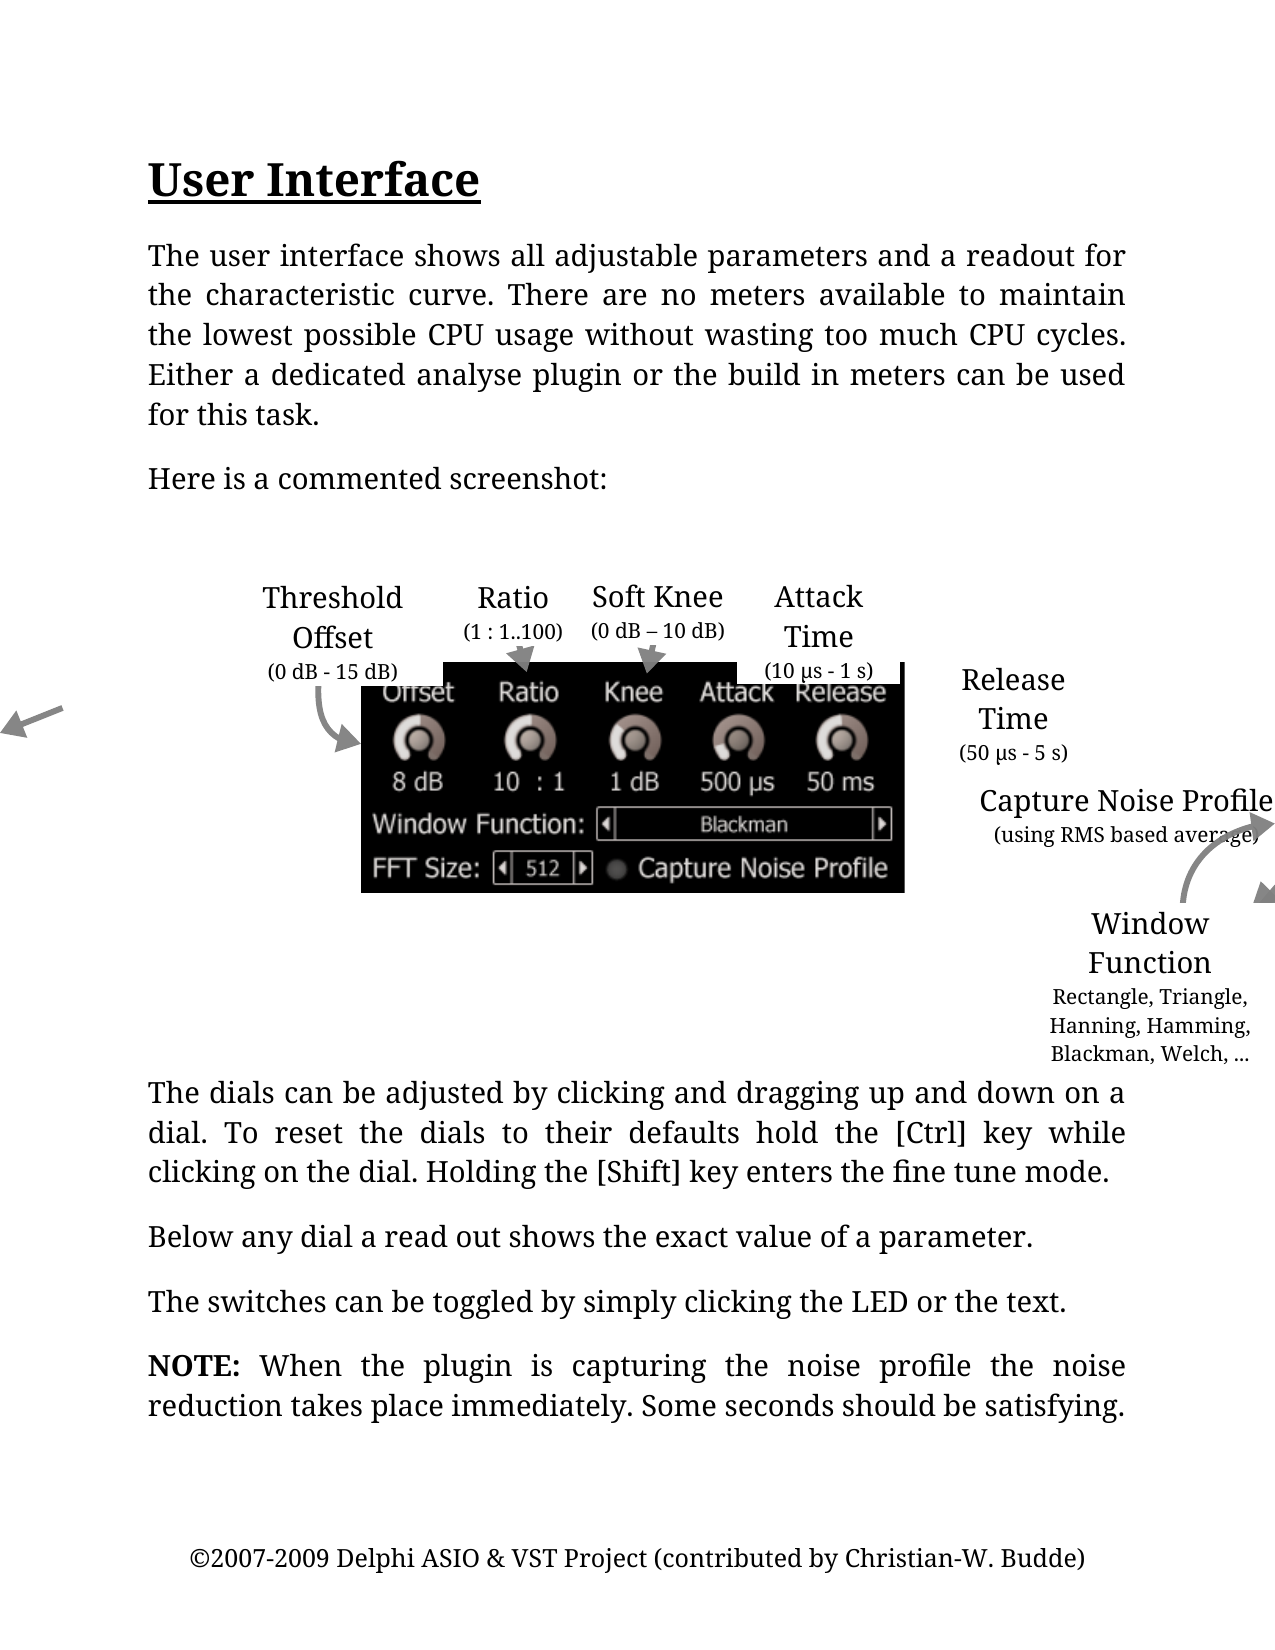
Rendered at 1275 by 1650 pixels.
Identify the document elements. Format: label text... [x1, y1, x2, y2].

text Capture Noise Profile (using RMS based average) [978, 781, 1275, 849]
text The dials can be adjusted by clicking and dragging up and down on a dial. To reset the dials to their defaults hold the [Ctrl] key while clicking on the dial. Holding the [Shift] key enters the fine tune mode. [148, 1072, 1127, 1191]
text Ratio (1 : 1..100) [451, 578, 575, 646]
text Window Function Rectangle, Triangle, Hanning, Hamming, Blackman, Welch, ... [1025, 903, 1275, 1068]
picture [361, 662, 905, 893]
text Here is a commented screenshot: [148, 458, 1127, 498]
subtitle User Interface [148, 148, 1127, 210]
text Soft Knee (0 dB – 10 dB) [584, 577, 731, 645]
text The switches can be toggled by simply clicking the LED or the text. [148, 1281, 1127, 1321]
text Release Time (50 µs - 5 s) [925, 659, 1102, 767]
text Below any dial a read out shows the exact value of a parameter. [148, 1216, 1127, 1256]
text The user interface shows all adjustable parameters and a readout for the characteristic curve. There are no meters available to maintain the lowest possible CPU usage without wasting too much CPU cycles. Either a dedicated analyse plugin or the build in meters can be used for this task. [148, 235, 1127, 433]
text Attack Time (10 µs - 1 s) [737, 577, 900, 684]
text NOTE: When the plugin is capturing the noise profile the noise reduction takes place immediately. Some seconds should be satisfying. [148, 1346, 1127, 1425]
text Threshold Offset (0 dB - 15 dB) [222, 578, 443, 686]
